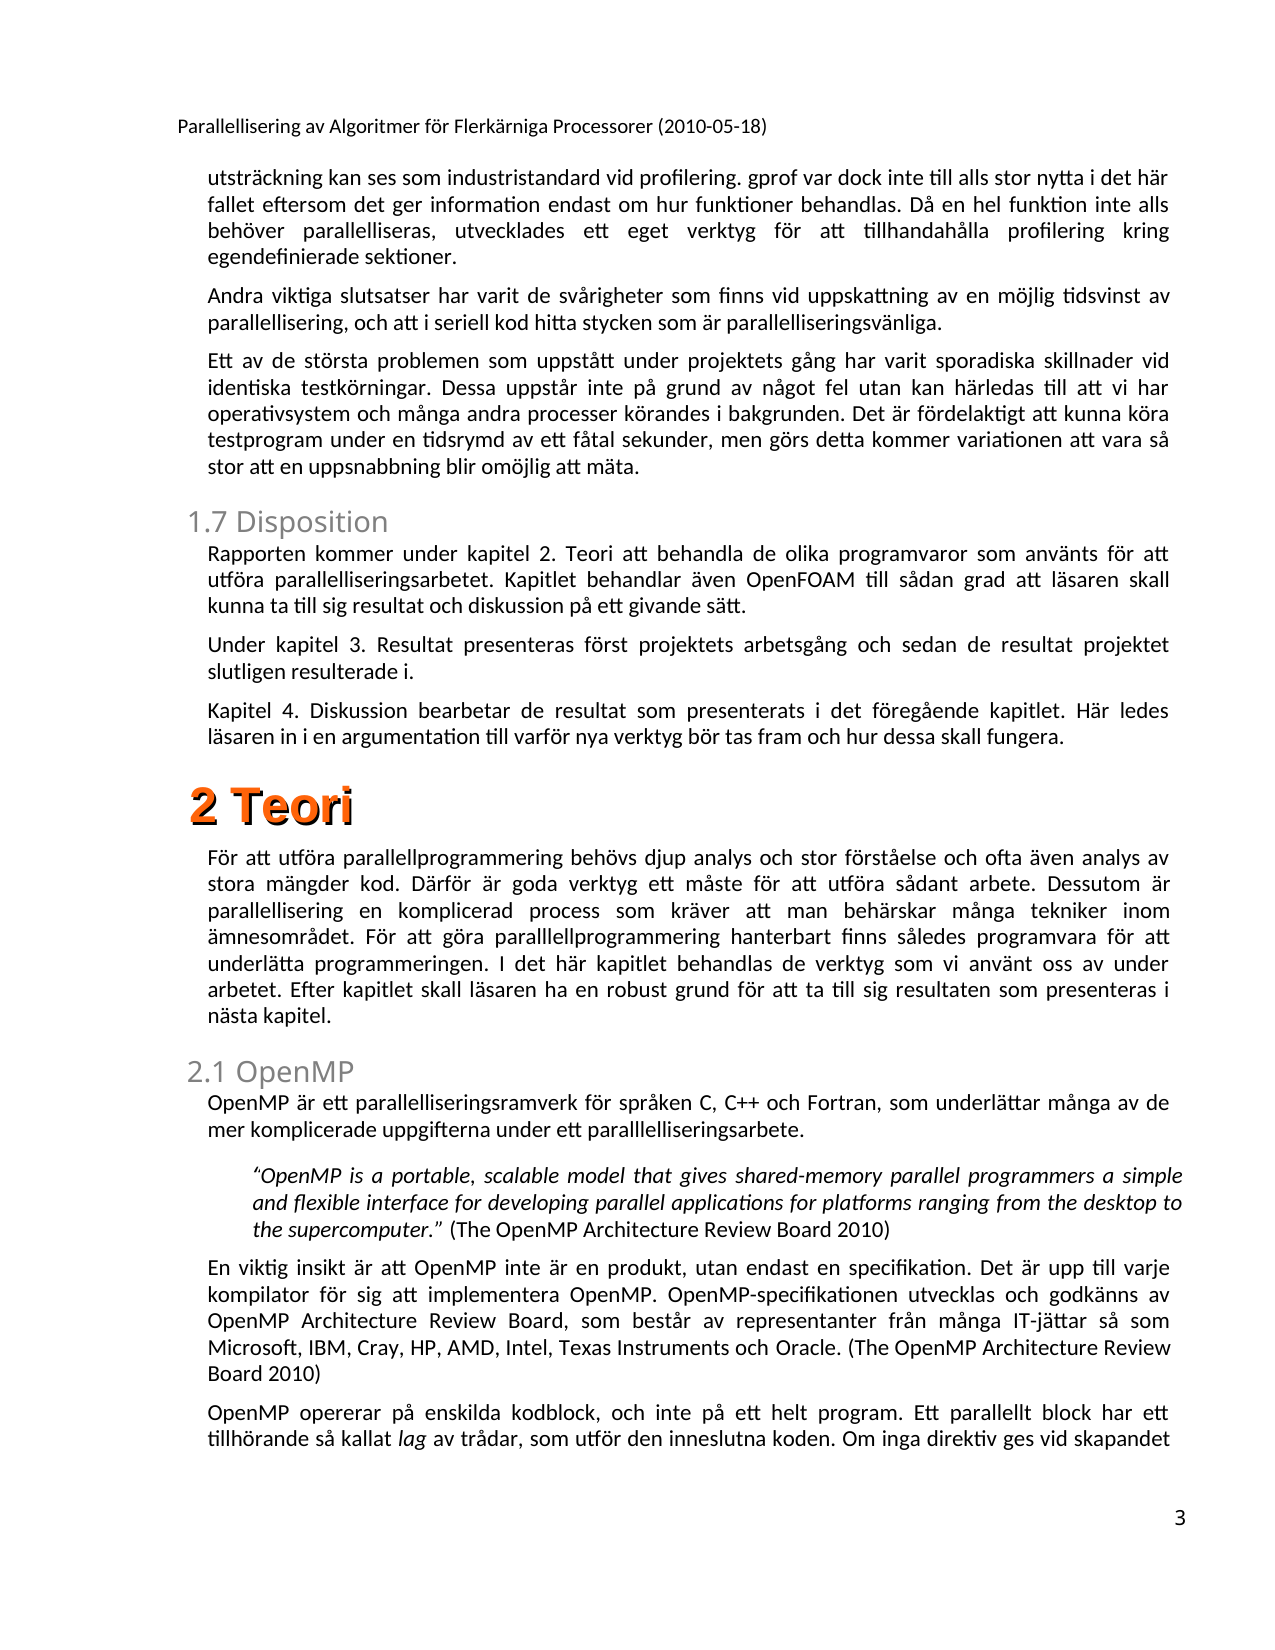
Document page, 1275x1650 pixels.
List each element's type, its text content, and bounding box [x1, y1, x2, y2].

text En viktig insikt är att OpenMP inte är en produkt, utan endast en specifikation. Det är upp till varje kompilator för sig att implementera OpenMP. OpenMP-specifikationen utvecklas och godkänns av OpenMP Architecture Review Board, som består av representanter från många IT-jättar så som Microsoft, IBM, Cray, HP, AMD, Intel, Texas Instruments och Oracle. (The OpenMP Architecture Review Board 2010) [207, 1334, 1171, 1387]
subtitle 1.7 Disposition [389, 501, 1177, 541]
text Kapitel 4. Diskussion bearbetar de resultat som presenterats i det föregående kapitlet. Här ledes läsaren in i en argumentation till varför nya verktyg bör tas fram och hur dessa skall fungera. [207, 724, 1171, 750]
text “OpenMP is a portable, scalable model that gives shared-memory parallel programmers a simple and flexible interface for developing parallel applications for platforms ranging from the desktop to the supercomputer.” (The OpenMP Architecture Review Board 2010) [252, 1216, 1186, 1243]
text Det viktigaste resultatet från arbetet med OpenFOAM har varit insikten att vissa av de verktyg som används vid parallelliseringsarbete är långt ifrån fullkomliga. Det främsta exemplet är gprof, som i stor utsträckning kan ses som industristandard vid profilering. gprof var dock inte till alls stor nytta i det här fallet eftersom det ger information endast om hur funktioner behandlas. Då en hel funktion inte alls behöver parallelliseras, utvecklades ett eget verktyg för att tillhandahålla profilering kring egendefinierade sektioner. [207, 244, 1171, 270]
subtitle 2 Teori [189, 777, 1171, 833]
text Rapporten kommer under kapitel 2. Teori att behandla de olika programvaror som använts för att utföra parallelliseringsarbetet. Kapitlet behandlar även OpenFOAM till sådan grad att läsaren skall kunna ta till sig resultat och diskussion på ett givande sätt. [207, 593, 1171, 620]
text För att utföra parallellprogrammering behövs djup analys och stor förståelse och ofta även analys av stora mängder kod. Därför är goda verktyg ett måste för att utföra sådant arbete. Dessutom är parallellisering en komplicerad process som kräver att man behärskar många tekniker inom ämnesområdet. För att göra paralllellprogrammering hanterbart finns således programvara för att underlätta programmeringen. I det här kapitlet behandlas de verktyg som vi använt oss av under arbetet. Efter kapitlet skall läsaren ha en robust grund för att ta till sig resultaten som presenteras i nästa kapitel. [207, 977, 1171, 1029]
text Andra viktiga slutsatser har varit de svårigheter som finns vid uppskattning av en möjlig tidsvinst av parallellisering, och att i seriell kod hitta stycken som är parallelliseringsvänliga. [207, 309, 1171, 336]
text Ett av de största problemen som uppstått under projektets gång har varit sporadiska skillnader vid identiska testkörningar. Dessa uppstår inte på grund av något fel utan kan härledas till att vi har operativsystem och många andra processer körandes i bakgrunden. Det är fördelaktigt att kunna köra testprogram under en tidsrymd av ett fåtal sekunder, men görs detta kommer variationen att vara så stor att en uppsnabbning blir omöjlig att mäta. [207, 453, 1171, 480]
text Under kapitel 3. Resultat presenteras först projektets arbetsgång och sedan de resultat projektet slutligen resulterade i. [207, 658, 1171, 685]
subtitle 2.1 OpenMP [354, 1051, 1177, 1091]
text OpenMP är ett parallelliseringsramverk för språken C, C++ och Fortran, som underlättar många av de mer komplicerade uppgifterna under ett paralllelliseringsarbete. [207, 1116, 1171, 1143]
text “OpenMP is a portable, scalable model that gives shared-memory parallel programmers a simple and flexible interface for developing parallel applications for platforms ranging from the desktop to the supercomputer.” (The OpenMP Architecture Review Board 2010) [260, 1159, 1186, 1166]
